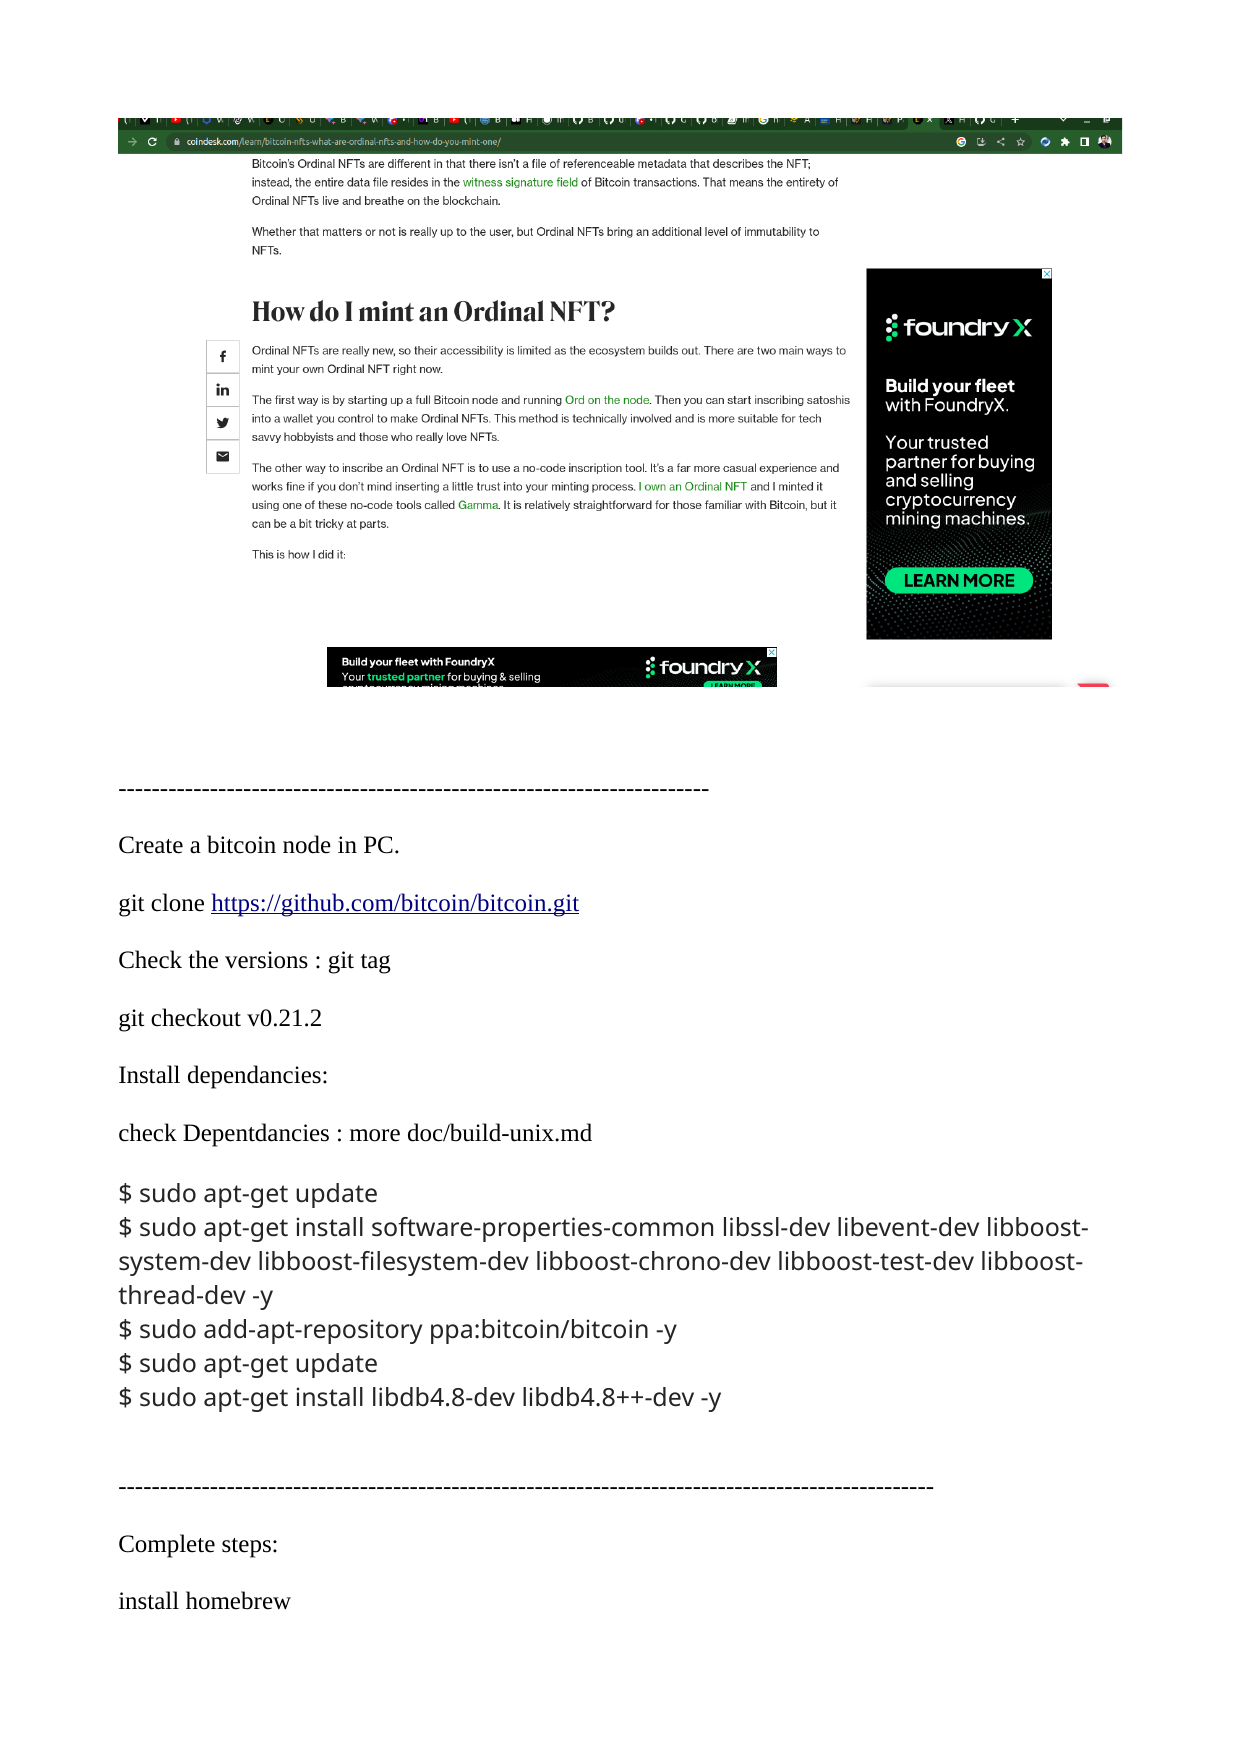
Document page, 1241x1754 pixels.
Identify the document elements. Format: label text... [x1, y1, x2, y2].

text Check the versions : git tag [118, 945, 1122, 974]
text -------------------------------------------------------------------------------------------------- [118, 1471, 1122, 1500]
text ----------------------------------------------------------------------- Create a bitcoin node in PC. [118, 773, 1122, 859]
text install homebrew [118, 1586, 1122, 1615]
text check Depentdancies : more doc/build-unix.md [118, 1118, 1122, 1146]
picture [118, 118, 1123, 687]
text $ sudo apt-get update $ sudo apt-get install software-properties-common libssl-dev libevent-dev libboost-system-dev libboost-filesystem-dev libboost-chrono-dev libboost-test-dev libboost-thread-dev -y $ sudo add-apt-repository ppa:bitcoin/bitcoin -y $ sudo apt-get update $ sudo apt-get install libdb4.8-dev libdb4.8++-dev -y [118, 1175, 1122, 1414]
text git checkout v0.21.2 [118, 1003, 1122, 1031]
text Install dependancies: [118, 1060, 1122, 1089]
text git clone https://github.com/bitcoin/bitcoin.git [118, 888, 1122, 916]
text Complete steps: [118, 1529, 1122, 1557]
